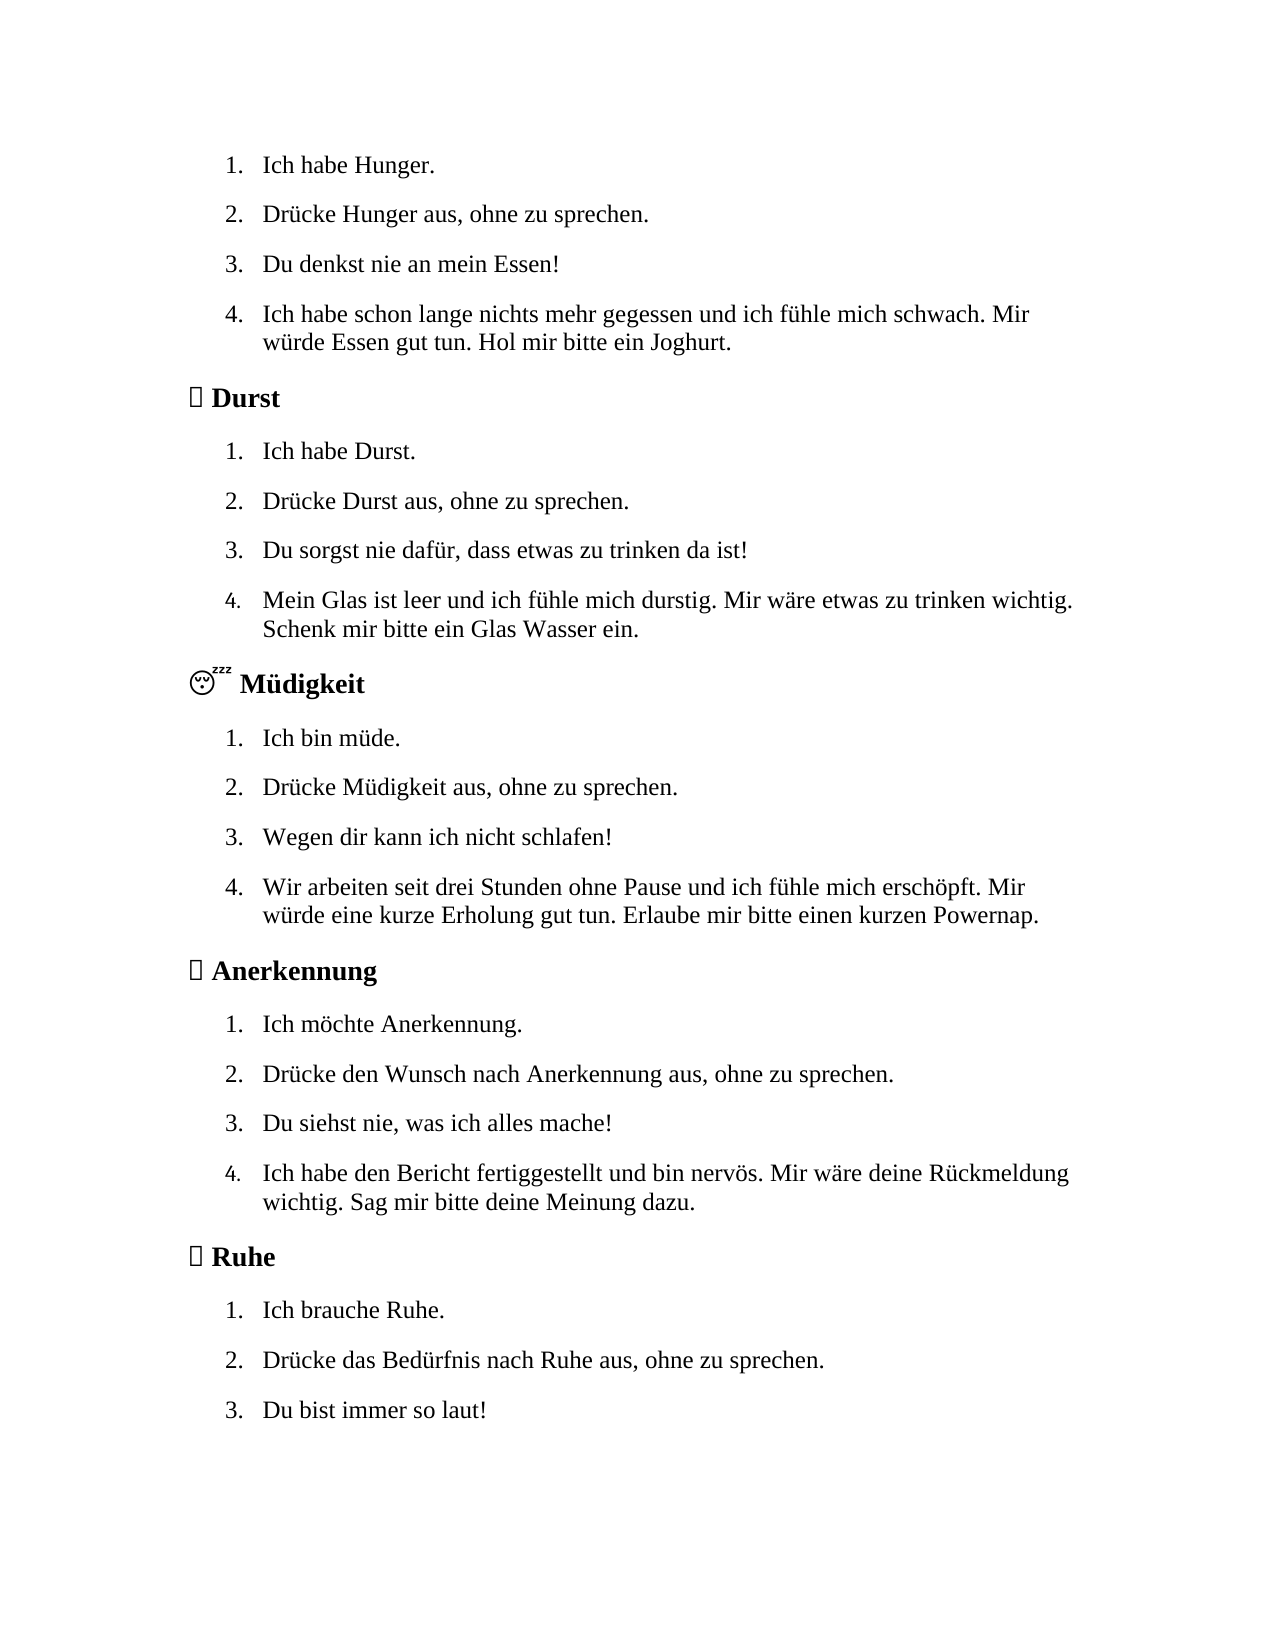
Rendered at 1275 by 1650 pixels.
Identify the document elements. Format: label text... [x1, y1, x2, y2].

list Du denkst nie an mein Essen! [225, 249, 1087, 278]
subtitle 😴 Müdigkeit [187, 664, 1087, 702]
list Ich brauche Ruhe. [225, 1296, 1087, 1324]
subtitle 🌟 Anerkennung [187, 950, 1087, 988]
list Drücke das Bedürfnis nach Ruhe aus, ohne zu sprechen. [225, 1345, 1087, 1374]
list Du bist immer so laut! [225, 1395, 1087, 1423]
subtitle 💧 Durst [187, 377, 1087, 415]
list Drücke Durst aus, ohne zu sprechen. [225, 486, 1087, 514]
list Ich habe schon lange nichts mehr gegessen und ich fühle mich schwach. Mir würde Essen gut tun. Hol mir bitte ein Joghurt. [225, 299, 1087, 356]
list Ich möchte Anerkennung. [225, 1009, 1087, 1038]
list Wir arbeiten seit drei Stunden ohne Pause und ich fühle mich erschöpft. Mir würde eine kurze Erholung gut tun. Erlaube mir bitte einen kurzen Powernap. [225, 872, 1087, 929]
list Ich habe den Bericht fertiggestellt und bin nervös. Mir wäre deine Rückmeldung wichtig. Sag mir bitte deine Meinung dazu. [225, 1158, 1087, 1216]
list Du siehst nie, was ich alles mache! [225, 1108, 1087, 1137]
list Ich bin müde. [225, 723, 1087, 752]
list Wegen dir kann ich nicht schlafen! [225, 822, 1087, 851]
subtitle 🤫 Ruhe [187, 1236, 1087, 1275]
list Drücke Müdigkeit aus, ohne zu sprechen. [225, 772, 1087, 801]
list Du sorgst nie dafür, dass etwas zu trinken da ist! [225, 535, 1087, 564]
list Ich habe Hunger. [225, 150, 1087, 179]
list Mein Glas ist leer und ich fühle mich durstig. Mir wäre etwas zu trinken wichtig. Schenk mir bitte ein Glas Wasser ein. [225, 585, 1087, 643]
list Ich habe Durst. [225, 436, 1087, 465]
list Drücke Hunger aus, ohne zu sprechen. [225, 199, 1087, 228]
list Drücke den Wunsch nach Anerkennung aus, ohne zu sprechen. [225, 1059, 1087, 1087]
